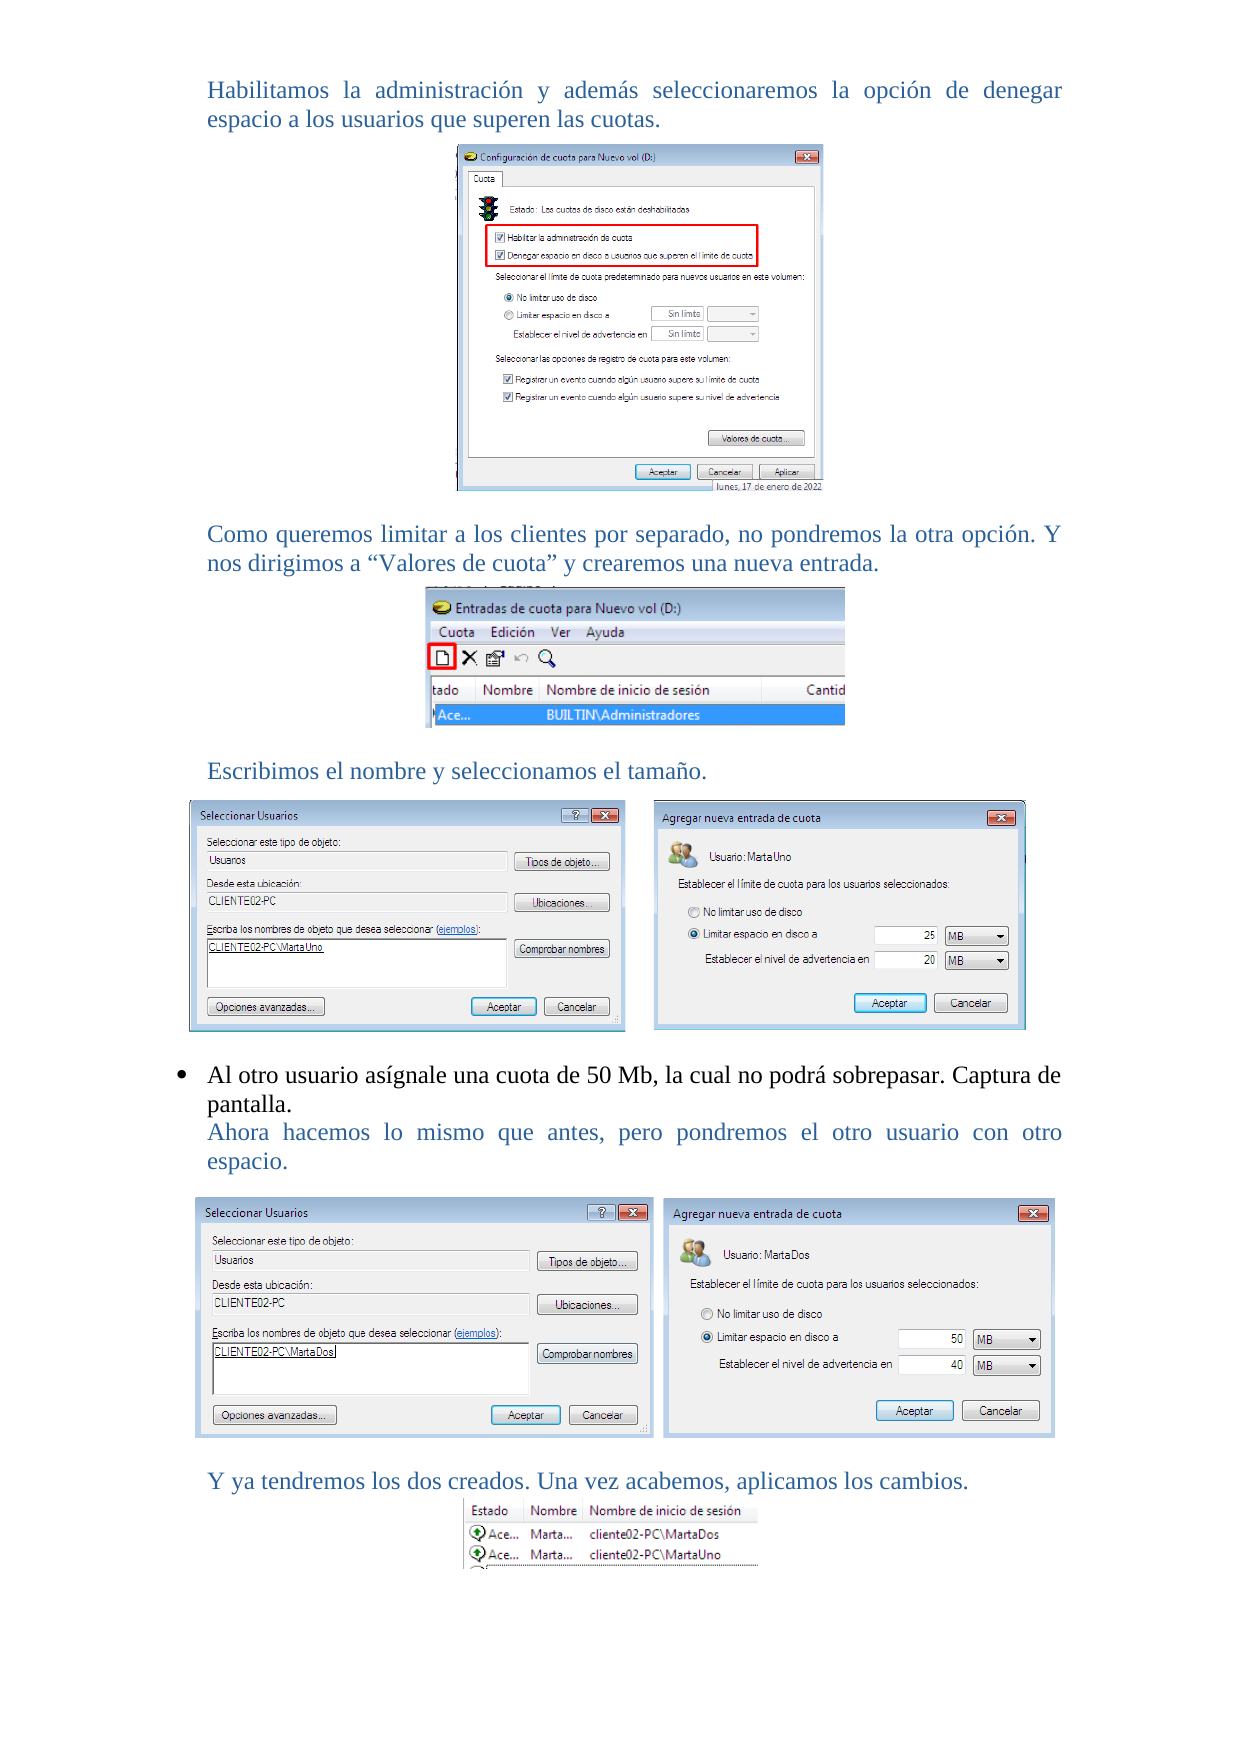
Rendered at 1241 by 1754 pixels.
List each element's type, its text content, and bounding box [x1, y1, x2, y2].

picture [189, 800, 626, 1032]
picture [663, 1198, 1055, 1438]
picture [455, 144, 824, 491]
picture [463, 1498, 758, 1569]
picture [195, 1197, 654, 1438]
picture [425, 586, 845, 728]
list Y ya tendremos los dos creados. Una vez acabemos, aplicamos los cambios. [177, 1466, 1063, 1495]
list Como queremos limitar a los clientes por separado, no pondremos la otra opción. Y nos dirigimos a “Valores de cuota” y crearemos una nueva entrada. [177, 519, 1063, 576]
list Ahora hacemos lo mismo que antes, pero pondremos el otro usuario con otro espacio. [177, 1117, 1063, 1175]
list Escribimos el nombre y seleccionamos el tamaño. [177, 756, 1063, 785]
picture [653, 800, 1026, 1030]
list Al otro usuario asígnale una cuota de 50 Mb, la cual no podrá sobrepasar. Captura de pantalla. [177, 1060, 1063, 1117]
list Habilitamos la administración y además seleccionaremos la opción de denegar espacio a los usuarios que superen las cuotas. [177, 75, 1063, 132]
